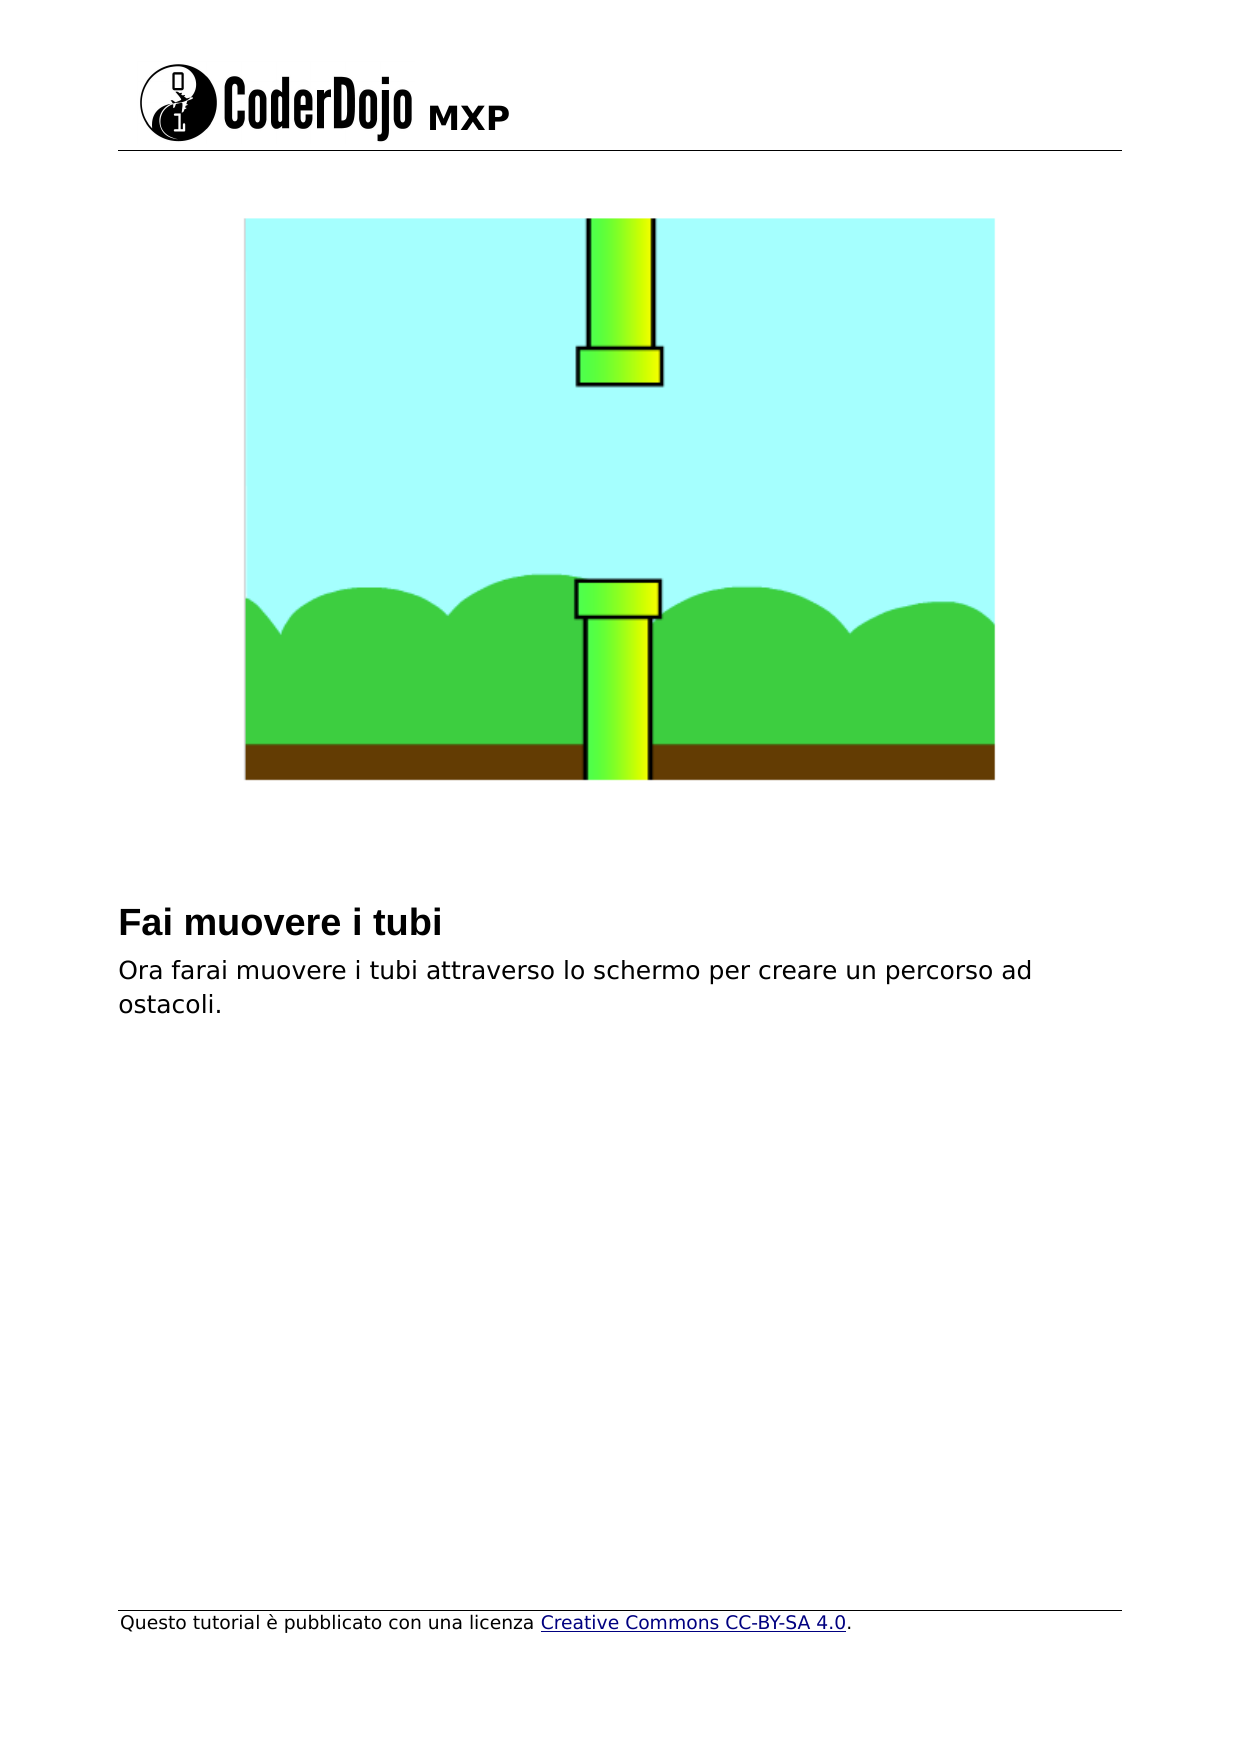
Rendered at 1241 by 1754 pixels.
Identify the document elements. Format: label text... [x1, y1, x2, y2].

text Ora farai muovere i tubi attraverso lo schermo per creare un percorso ad ostacoli. [118, 956, 1122, 1019]
subtitle Fai muovere i tubi [118, 900, 1122, 944]
picture [224, 203, 1017, 799]
picture [137, 61, 415, 144]
